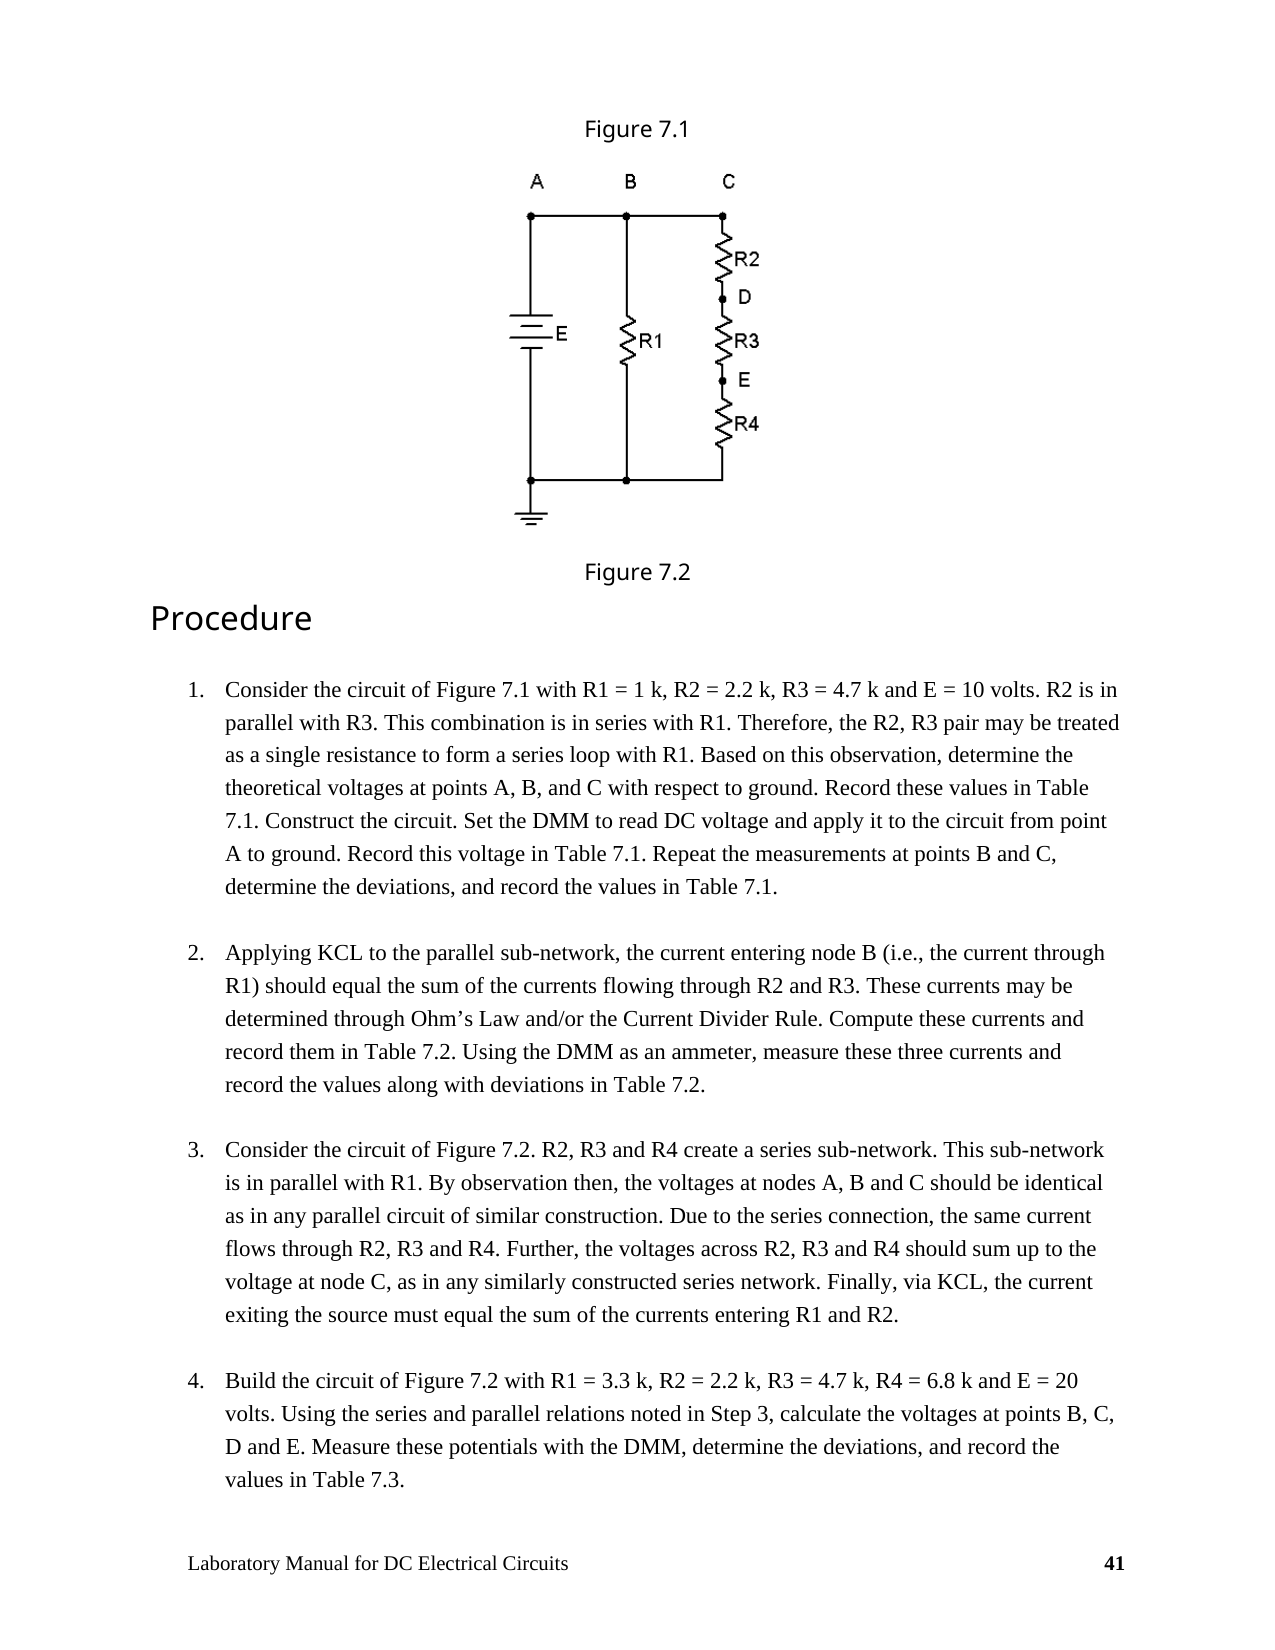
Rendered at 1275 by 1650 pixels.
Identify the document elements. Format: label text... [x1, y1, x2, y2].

list Build the circuit of Figure 7.2 with R1 = 3.3 k, R2 = 2.2 k, R3 = 4.7 k, R4 = 6.8 k and E = 20 volts. Using the series and parallel relations noted in Step 3, calculate the voltages at points B, C, D and E. Measure these potentials with the DMM, determine the deviations, and record the values in Table 7.3. [187, 1367, 1125, 1492]
list Applying KCL to the parallel sub-network, the current entering node B (i.e., the current through R1) should equal the sum of the currents flowing through R2 and R3. These currents may be determined through Ohm’s Law and/or the Current Divider Rule. Compute these currents and record them in Table 7.2. Using the DMM as an ammeter, measure these three currents and record the values along with deviations in Table 7.2. [187, 939, 1125, 1097]
text Figure 7.1 [150, 112, 1125, 144]
picture [498, 153, 777, 543]
list Consider the circuit of Figure 7.1 with R1 = 1 k, R2 = 2.2 k, R3 = 4.7 k and E = 10 volts. R2 is in parallel with R3. This combination is in series with R1. Therefore, the R2, R3 pair may be treated as a single resistance to form a series loop with R1. Based on this observation, determine the theoretical voltages at points A, B, and C with respect to ground. Record these values in Table 7.1. Construct the circuit. Set the DMM to read DC voltage and apply it to the circuit from point A to ground. Record this voltage in Table 7.1. Repeat the measurements at points B and C, determine the deviations, and record the values in Table 7.1. [187, 676, 1125, 899]
text Procedure [150, 595, 1125, 640]
list Consider the circuit of Figure 7.2. R2, R3 and R4 create a series sub-network. This sub-network is in parallel with R1. By observation then, the voltages at nodes A, B and C should be identical as in any parallel circuit of similar construction. Due to the series connection, the same current flows through R2, R3 and R4. Further, the voltages across R2, R3 and R4 should sum up to the voltage at node C, as in any similarly constructed series network. Finally, via KCL, the current exiting the source must equal the sum of the currents entering R1 and R2. [187, 1136, 1125, 1327]
text Figure 7.2 [150, 556, 1125, 587]
